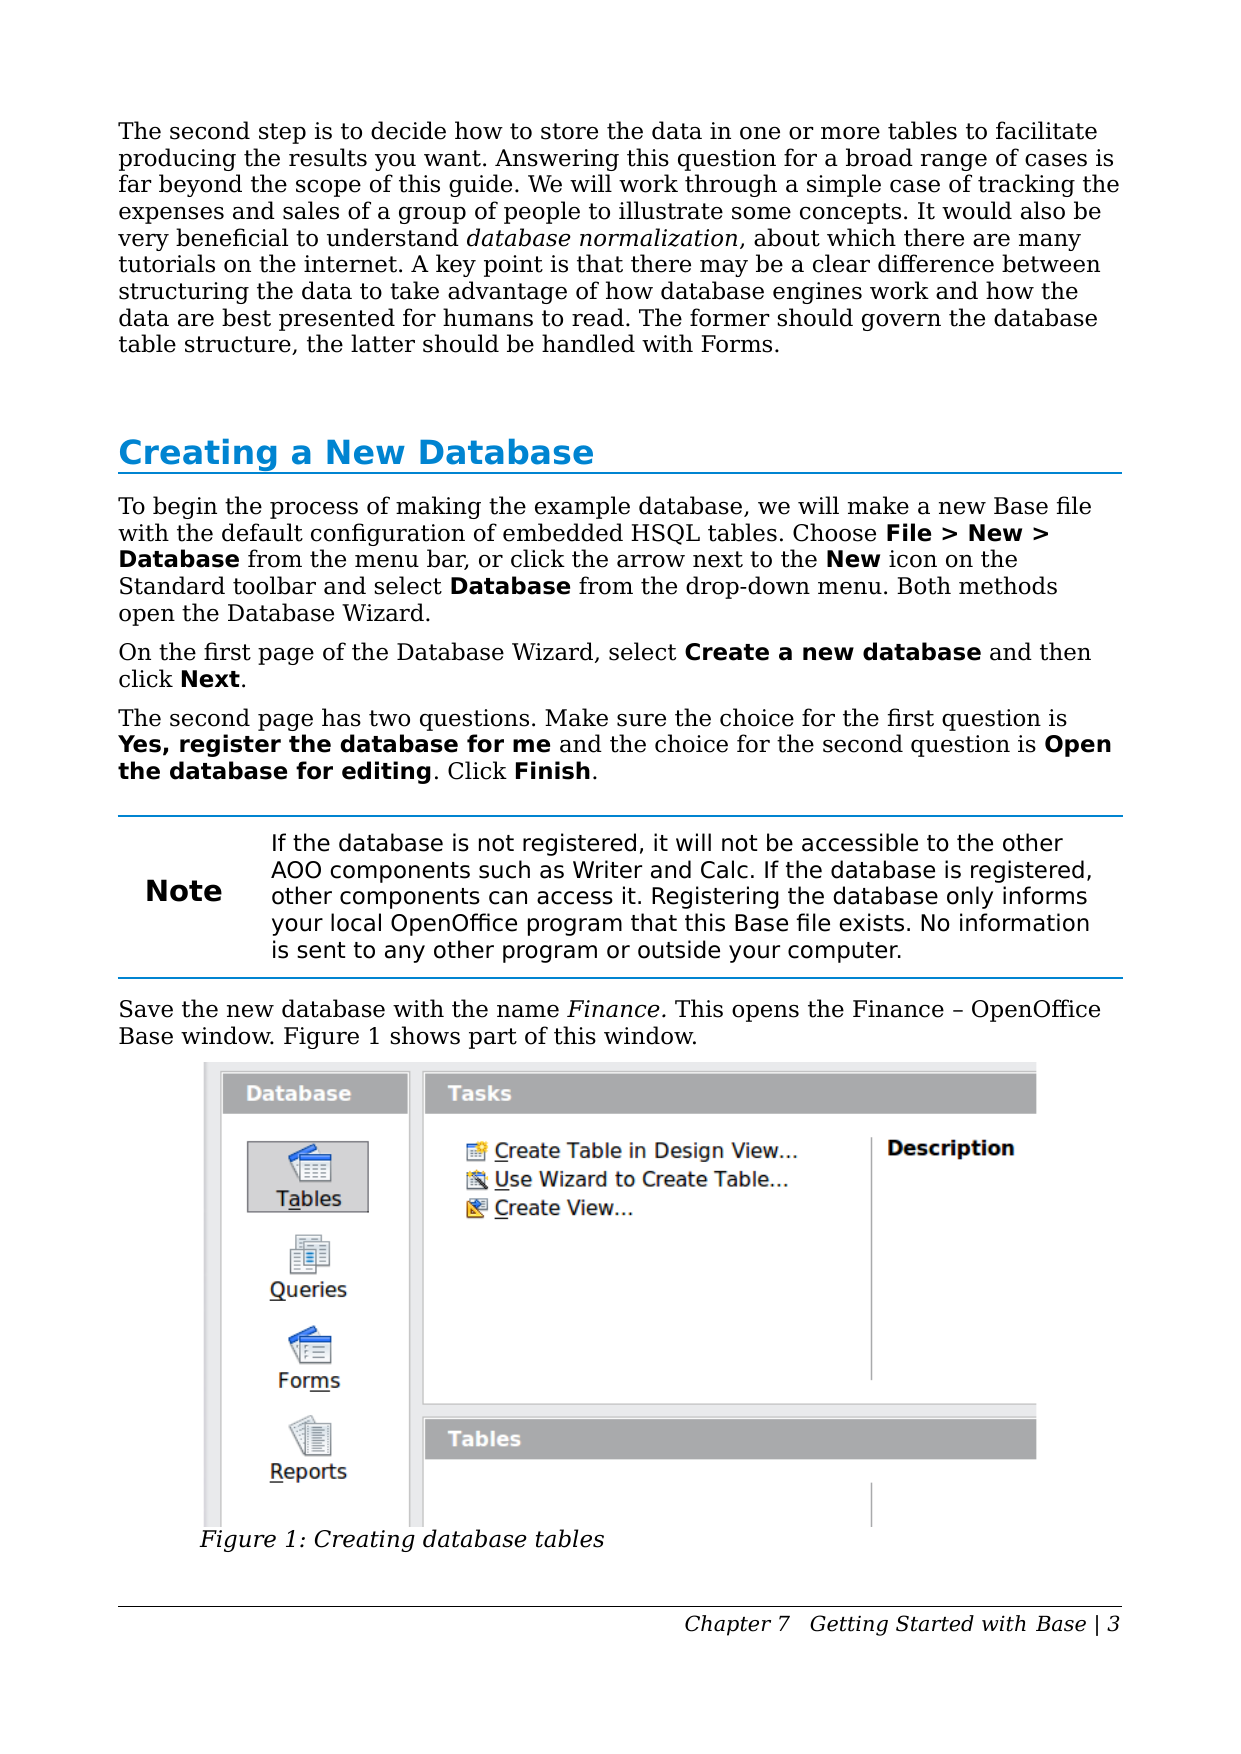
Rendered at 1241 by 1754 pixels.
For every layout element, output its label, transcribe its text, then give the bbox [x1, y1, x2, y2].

subtitle Creating a New Database [118, 433, 1122, 472]
text To begin the process of making the example database, we will make a new Base file with the default configuration of embedded HSQL tables. Choose File > New > Database from the menu bar, or click the arrow next to the New icon on the Standard toolbar and select Database from the drop-down menu. Both methods open the Database Wizard. [118, 493, 1122, 627]
text Figure 1: Creating database tables [200, 1062, 1041, 1553]
text The second page has two questions. Make sure the choice for the first question is Yes, register the database for me and the choice for the second question is Open the database for editing. Click Finish. [118, 705, 1122, 785]
text The second step is to decide how to store the data in one or more tables to facilitate producing the results you want. Answering this question for a broad range of cases is far beyond the scope of this guide. We will work through a simple case of tracking the expenses and sales of a group of people to illustrate some concepts. It would also be very beneficial to understand database normalization, about which there are many tutorials on the internet. A key point is that there may be a clear difference between structuring the data to take advantage of how database engines work and how the data are best presented for humans to read. The former should govern the database table structure, the latter should be handled with Forms. [118, 118, 1122, 358]
table_header Note [118, 817, 249, 977]
table_header If the database is not registered, it will not be accessible to the other AOO components such as Writer and Calc. If the database is registered, other components can access it. Registering the database only informs your local OpenOffice program that this Base file exists. No information is sent to any other program or outside your computer. [250, 817, 1123, 977]
picture [203, 1062, 1037, 1527]
text On the first page of the Database Wizard, select Create a new database and then click Next. [118, 639, 1122, 692]
text Save the new database with the name Finance. This opens the Finance – OpenOffice Base window. Figure 1 shows part of this window. [118, 996, 1122, 1050]
